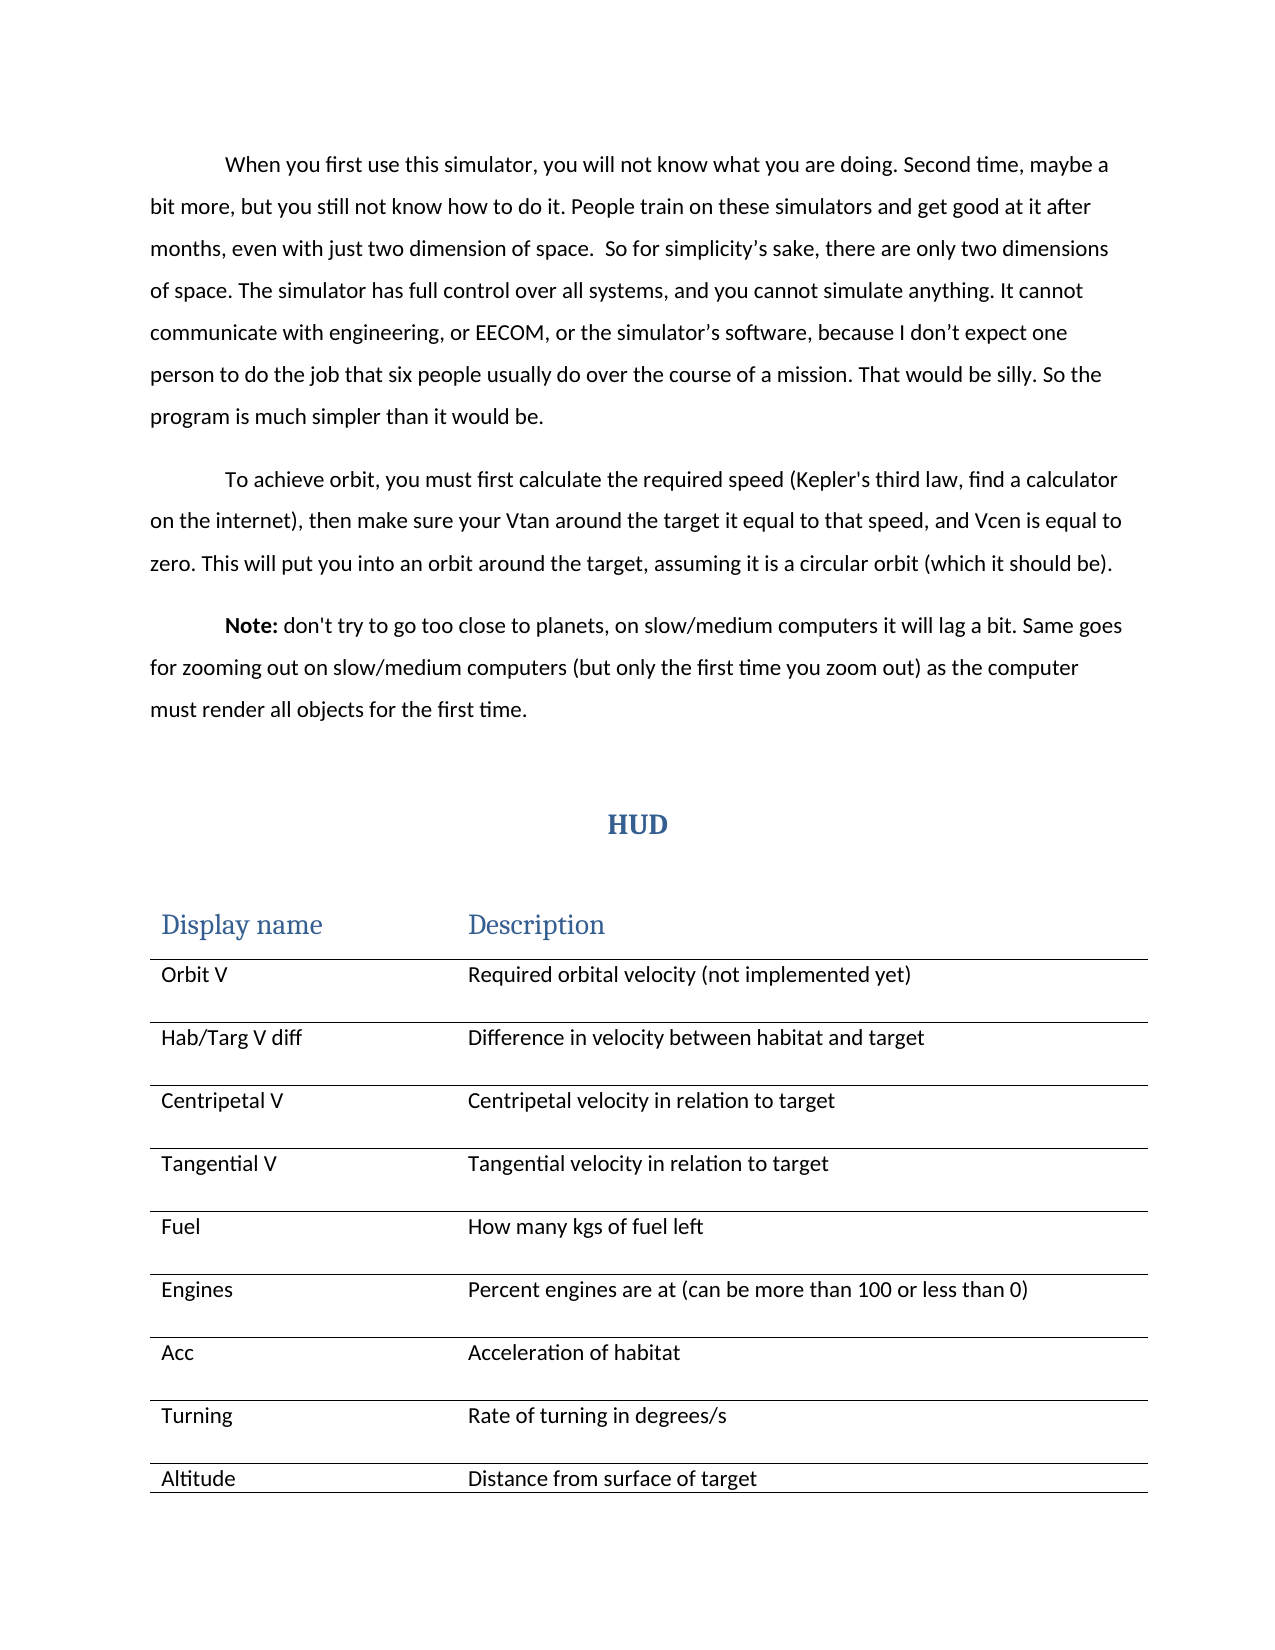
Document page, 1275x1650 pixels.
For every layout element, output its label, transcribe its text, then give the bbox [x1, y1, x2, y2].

table_cell Acceleration of habitat [457, 1338, 1147, 1400]
table_cell Engines [150, 1275, 457, 1337]
table_cell Distance from surface of target [457, 1464, 1147, 1492]
table_header Description [457, 859, 1147, 959]
table_header Display name [150, 859, 457, 959]
table_cell Turning [150, 1401, 457, 1463]
table_cell Rate of turning in degrees/s [457, 1401, 1147, 1463]
table_cell Tangential velocity in relation to target [457, 1149, 1147, 1211]
table_cell Tangential V [150, 1149, 457, 1211]
text To achieve orbit, you must first calculate the required speed (Kepler's third law, find a calculator on the internet), then make sure your Vtan around the target it equal to that speed, and Vcen is equal to zero. This will put you into an orbit around the target, assuming it is a circular orbit (which it should be). [150, 465, 1125, 577]
table_cell Fuel [150, 1212, 457, 1274]
table_cell Altitude [150, 1464, 457, 1492]
table_cell Orbit V [150, 960, 457, 1022]
table_cell Percent engines are at (can be more than 100 or less than 0) [457, 1275, 1147, 1337]
table_cell Centripetal velocity in relation to target [457, 1086, 1147, 1148]
table_cell Acc [150, 1338, 457, 1400]
table_cell Required orbital velocity (not implemented yet) [457, 960, 1147, 1022]
table_cell Difference in velocity between habitat and target [457, 1023, 1147, 1085]
table_cell Centripetal V [150, 1086, 457, 1148]
table_cell Hab/Targ V diff [150, 1023, 457, 1085]
text When you first use this simulator, you will not know what you are doing. Second time, maybe a bit more, but you still not know how to do it. People train on these simulators and get good at it after months, even with just two dimension of space. So for simplicity’s sake, there are only two dimensions of space. The simulator has full control over all systems, and you cannot simulate anything. It cannot communicate with engineering, or EECOM, or the simulator’s software, because I don’t expect one person to do the job that six people usually do over the course of a mission. That would be silly. So the program is much simpler than it would be. [150, 150, 1125, 430]
subtitle HUD [150, 808, 1125, 842]
table_cell How many kgs of fuel left [457, 1212, 1147, 1274]
text Note: don't try to go too close to planets, on slow/medium computers it will lag a bit. Same goes for zooming out on slow/medium computers (but only the first time you zoom out) as the computer must render all objects for the first time. [150, 611, 1125, 723]
